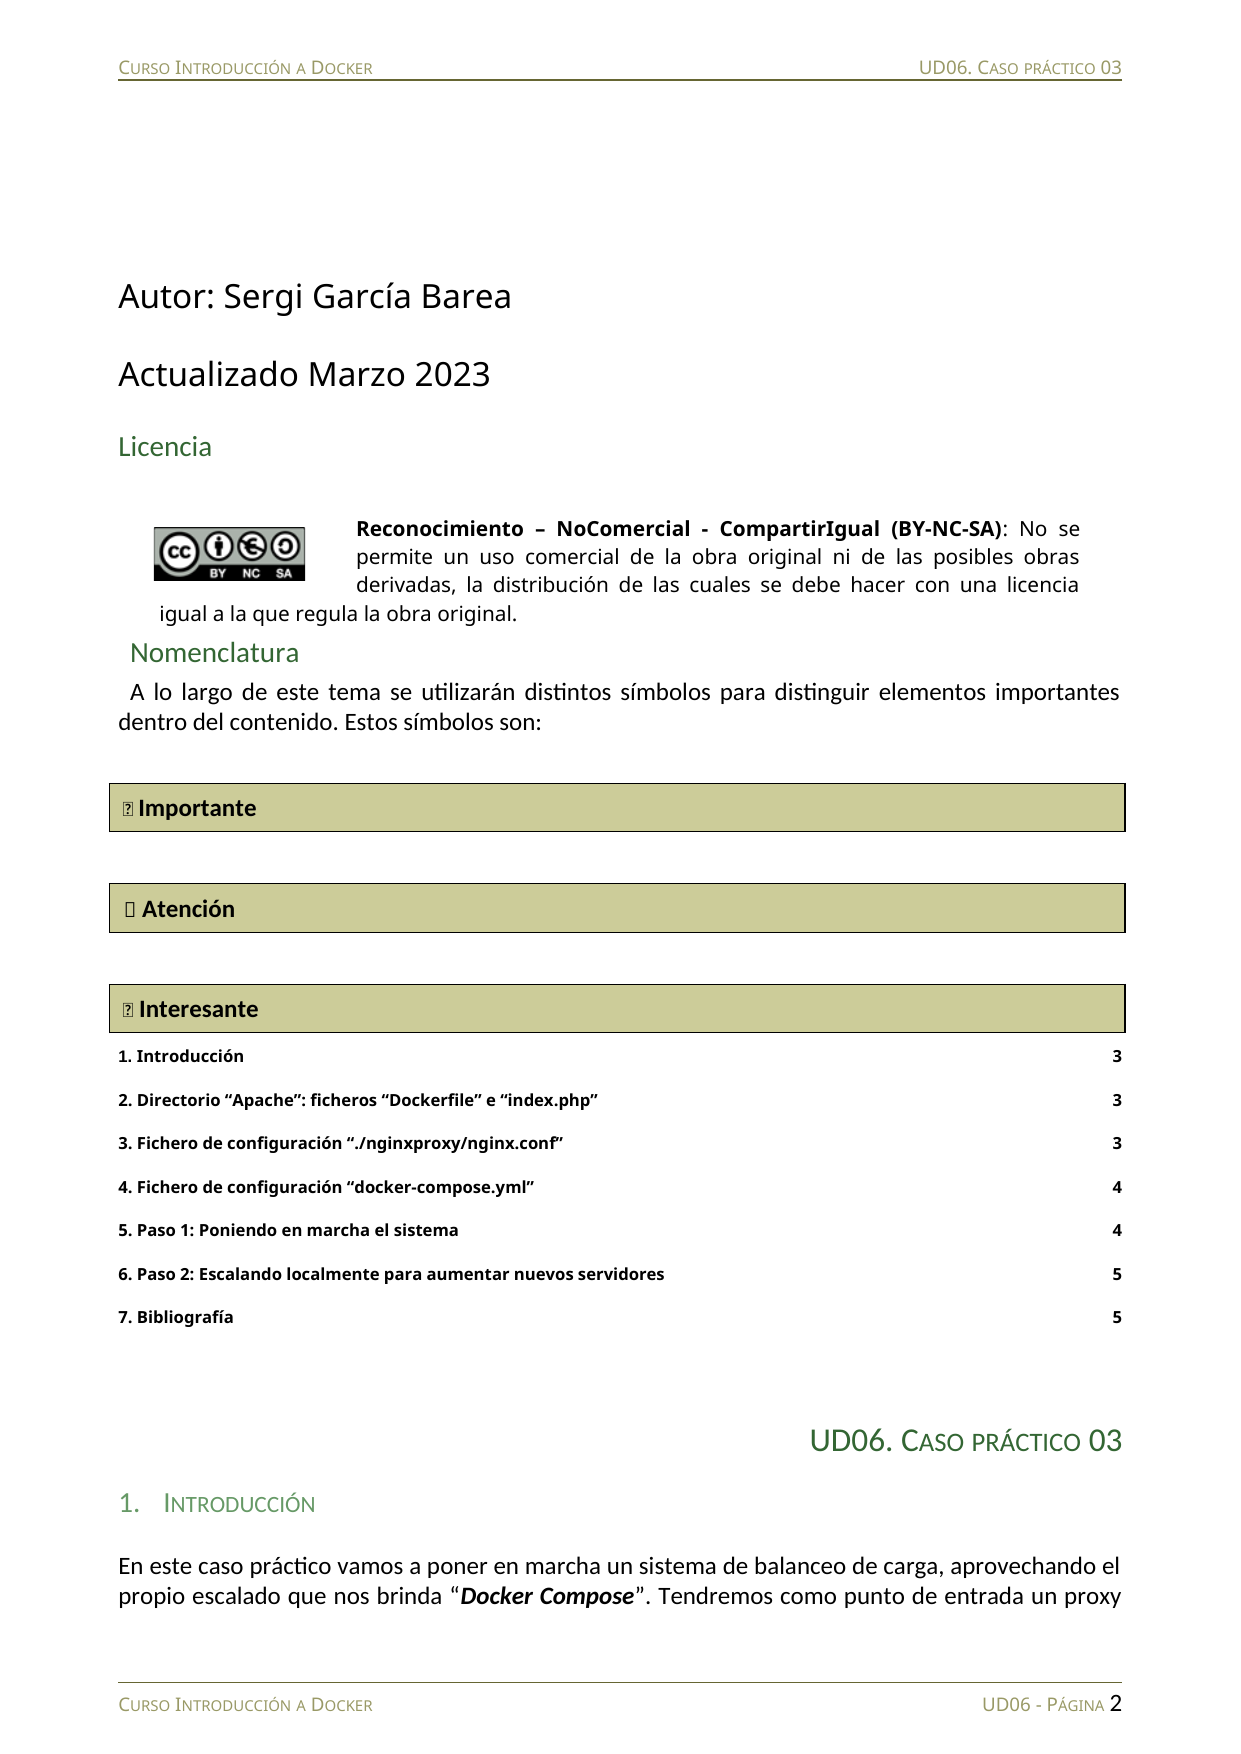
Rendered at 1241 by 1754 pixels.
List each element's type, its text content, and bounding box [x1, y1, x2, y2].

text 4. Fichero de configuración “docker-compose.yml” 4 [118, 1175, 1122, 1198]
text Actualizado Marzo 2023 [118, 351, 1122, 396]
text 6. Paso 2: Escalando localmente para aumentar nuevos servidores 5 [118, 1262, 1122, 1285]
text Nomenclatura [118, 634, 1122, 669]
text Licencia [118, 428, 1122, 464]
text 1. Introducción 3 [118, 1045, 1122, 1067]
text 3. Fichero de configuración “./nginxproxy/nginx.conf” 3 [118, 1132, 1122, 1154]
picture [153, 527, 306, 581]
text 7. Bibliografía 5 [118, 1306, 1122, 1329]
text A lo largo de este tema se utilizarán distintos símbolos para distinguir elementos importantes dentro del contenido. Estos símbolos son: [118, 676, 1122, 737]
text En este caso práctico vamos a poner en marcha un sistema de balanceo de carga, aprovechando el propio escalado que nos brinda “Docker Compose”. Tendremos como punto de entrada un proxy [118, 1550, 1122, 1611]
text 5. Paso 1: Poniendo en marcha el sistema 4 [118, 1219, 1122, 1242]
text ❕ Atención [110, 884, 1124, 932]
text 2. Directorio “Apache”: ficheros “Dockerfile” e “index.php” 3 [118, 1088, 1122, 1111]
text 💬 Interesante [110, 985, 1124, 1032]
text Autor: Sergi García Barea [118, 273, 1122, 319]
subtitle Introducción [118, 1484, 1122, 1520]
text UD06. Caso práctico 03 [118, 1418, 1122, 1459]
text Reconocimiento – NoComercial - CompartirIgual (BY-NC-SA): No se permite un uso comercial de la obra original ni de las posibles obras derivadas, la distribución de las cuales se debe hacer con una licencia igual a la que regula la obra original. [159, 514, 1080, 627]
text 📖 Importante [110, 784, 1124, 831]
